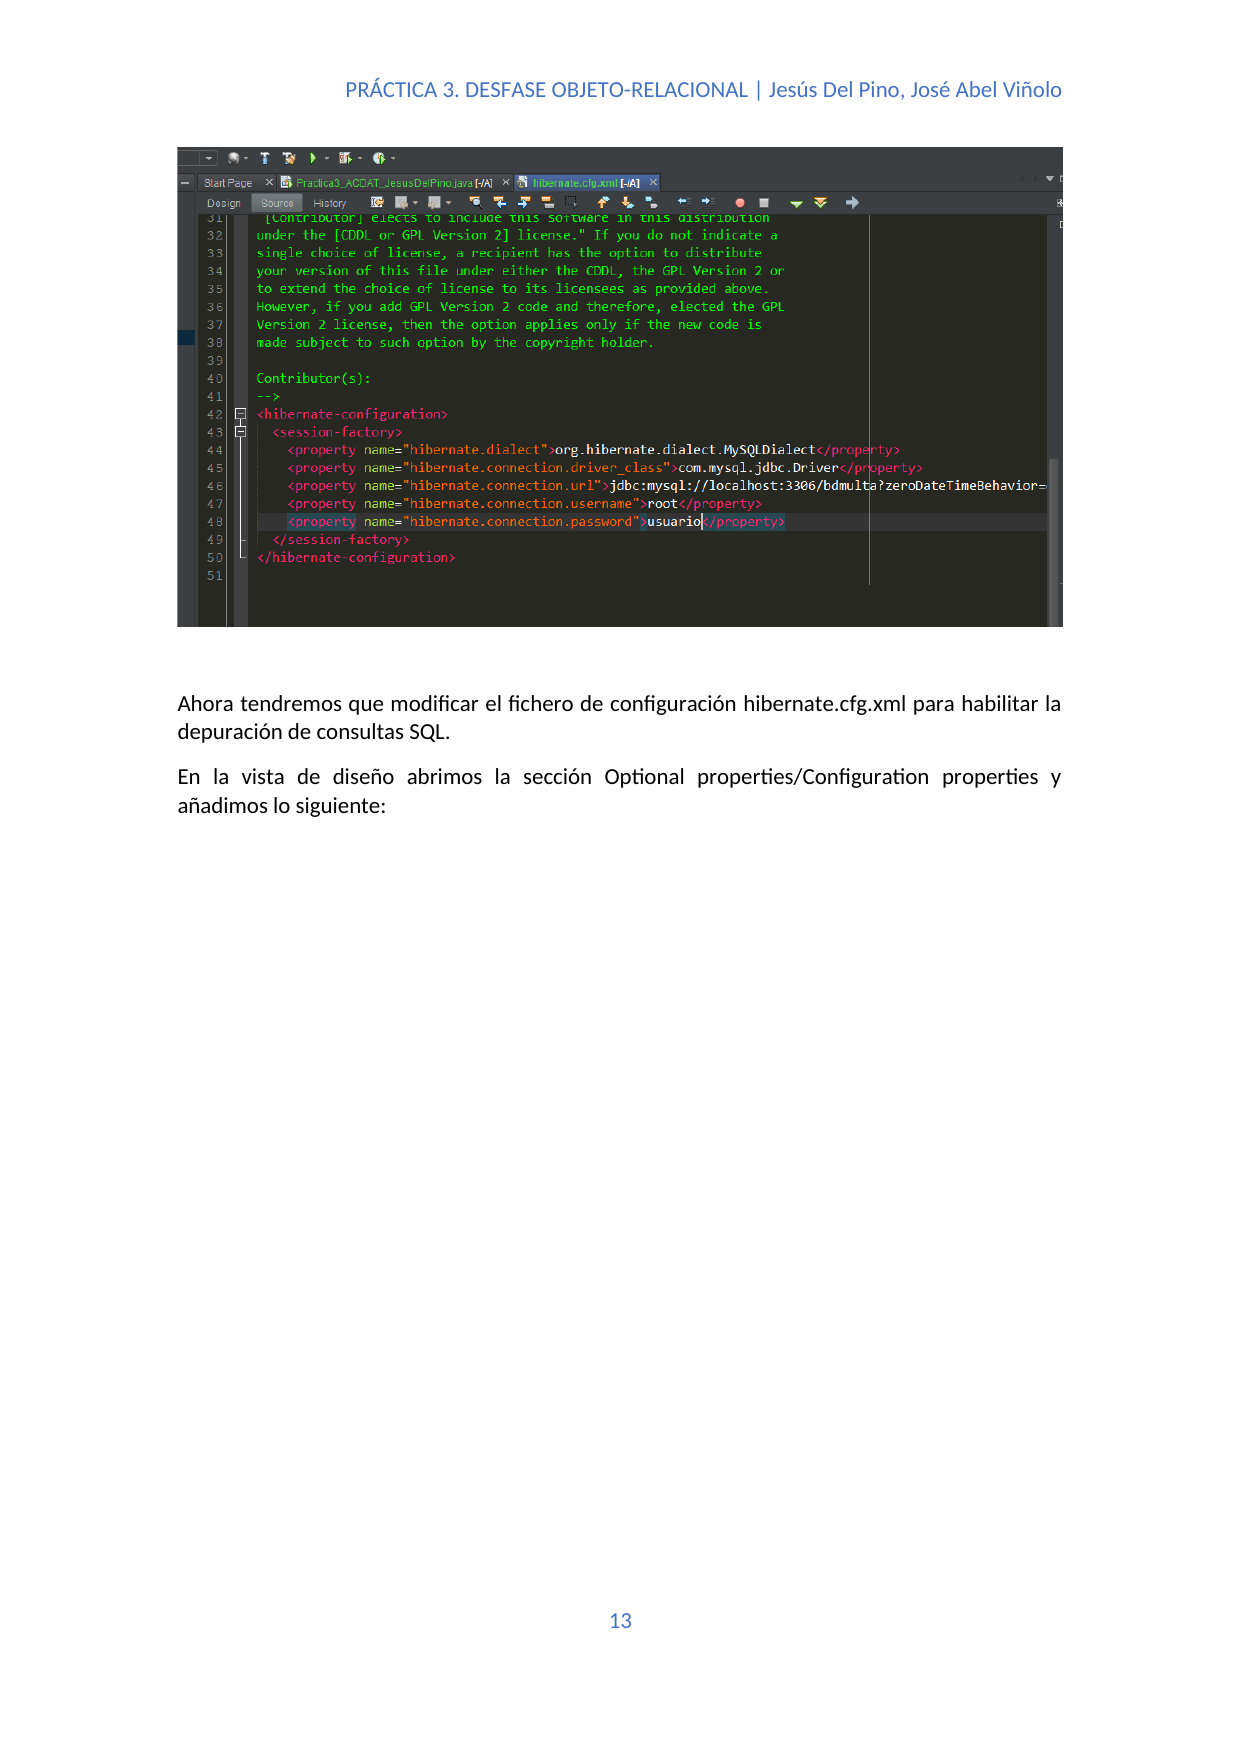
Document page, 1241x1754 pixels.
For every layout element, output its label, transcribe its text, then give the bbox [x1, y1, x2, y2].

text En la vista de diseño abrimos la sección Optional properties/Configuration properties y añadimos lo siguiente: [177, 762, 1063, 819]
text Ahora tendremos que modificar el fichero de configuración hibernate.cfg.xml para habilitar la depuración de consultas SQL. [177, 689, 1063, 745]
